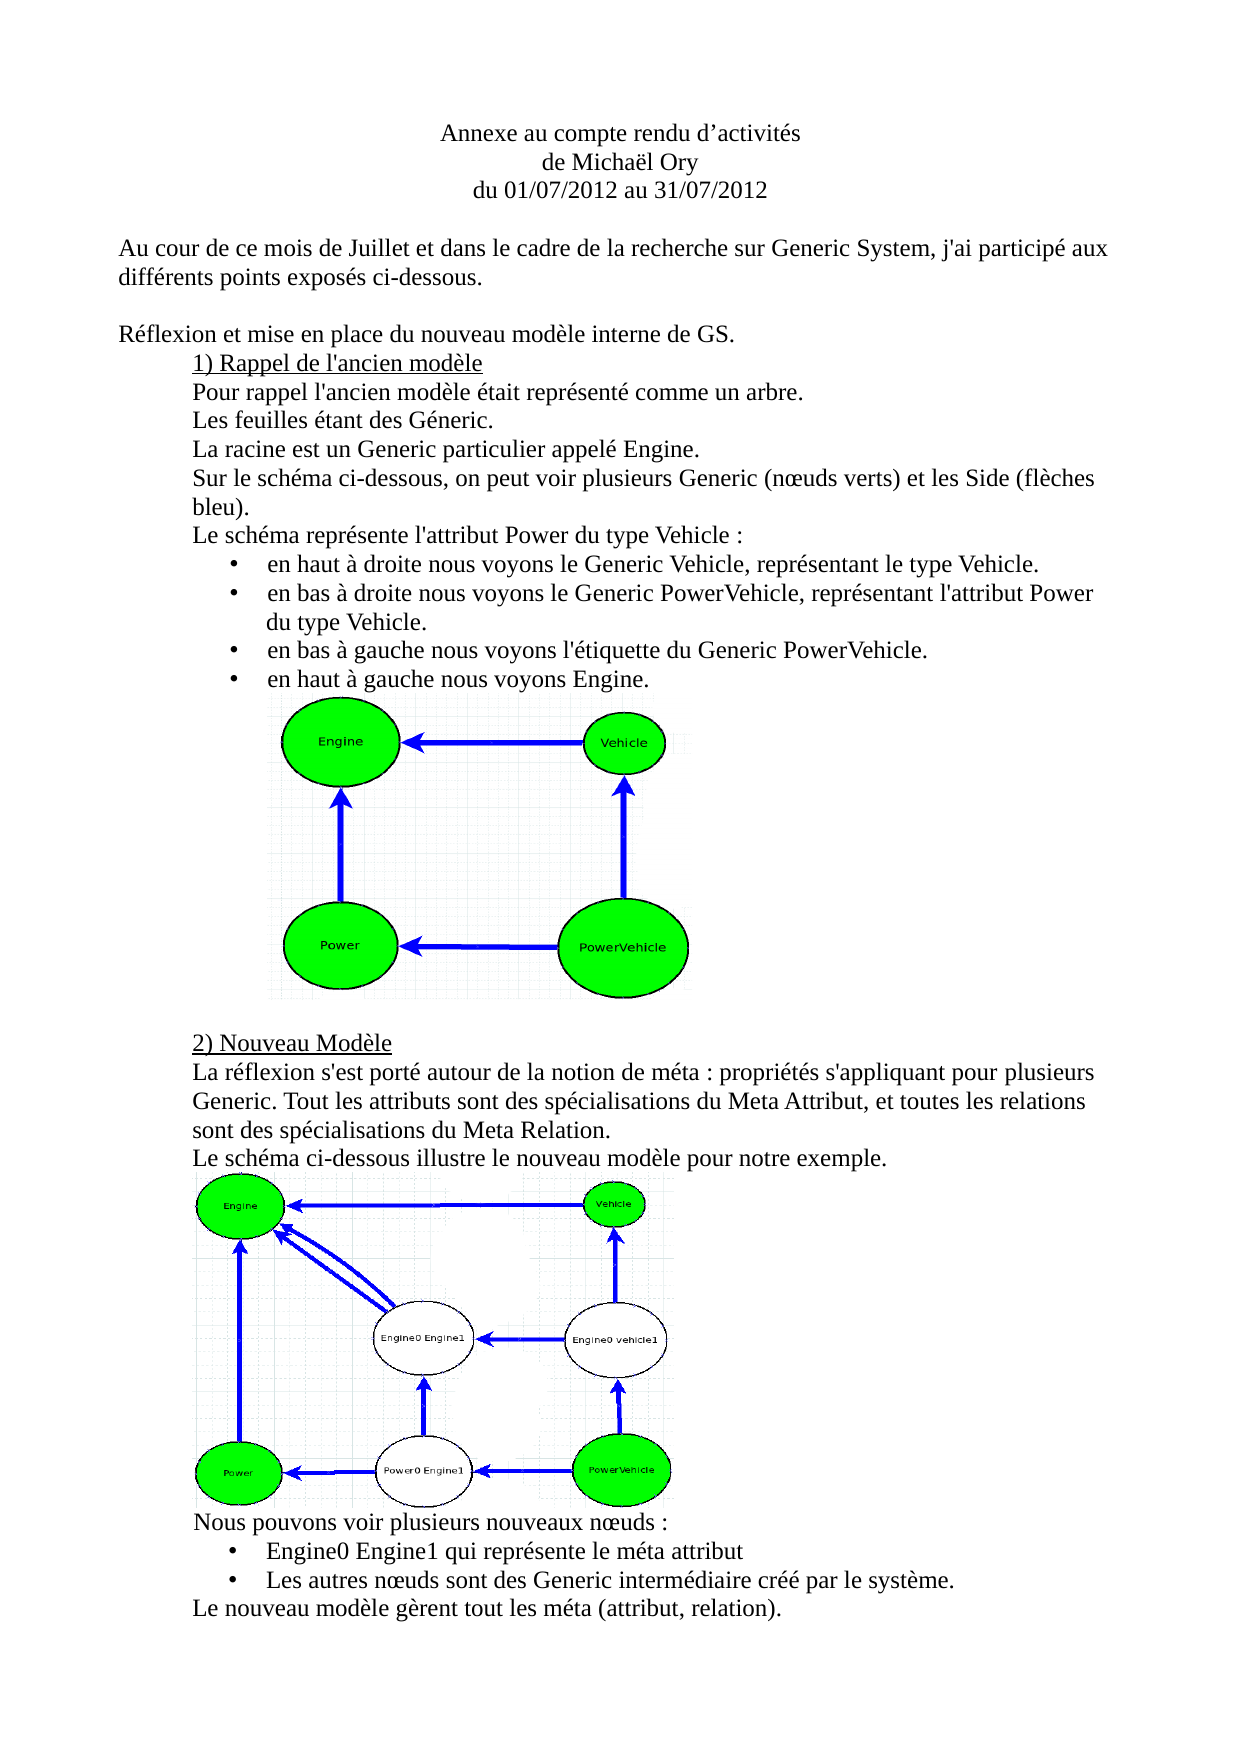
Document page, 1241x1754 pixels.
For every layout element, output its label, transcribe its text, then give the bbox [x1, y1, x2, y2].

text Annexe au compte rendu d’activités [118, 118, 1122, 147]
text du type Vehicle. [192, 607, 1122, 636]
picture [267, 693, 693, 1000]
list Les autres nœuds sont des Generic intermédiaire créé par le système. [228, 1565, 1122, 1593]
text Au cour de ce mois de Juillet et dans le cadre de la recherche sur Generic System, j'ai participé aux différents points exposés ci-dessous. [118, 233, 1122, 291]
text Réflexion et mise en place du nouveau modèle interne de GS. [118, 319, 1122, 348]
picture [192, 1172, 674, 1508]
list en bas à gauche nous voyons l'étiquette du Generic PowerVehicle. [229, 636, 1122, 664]
list Engine0 Engine1 qui représente le méta attribut [228, 1536, 1122, 1565]
text du 01/07/2012 au 31/07/2012 [118, 176, 1122, 204]
list en bas à droite nous voyons le Generic PowerVehicle, représentant l'attribut Power [229, 578, 1122, 607]
list en haut à droite nous voyons le Generic Vehicle, représentant le type Vehicle. [229, 549, 1122, 578]
list en haut à gauche nous voyons Engine. [229, 664, 1122, 693]
list Nous pouvons voir plusieurs nouveaux nœuds : [156, 1507, 1122, 1536]
list Le nouveau modèle gèrent tout les méta (attribut, relation). [192, 1593, 1122, 1622]
text La réflexion s'est porté autour de la notion de méta : propriétés s'appliquant pour plusieurs Generic. Tout les attributs sont des spécialisations du Meta Attribut, et toutes les relations sont des spécialisations du Meta Relation. [118, 1057, 1122, 1143]
text Les feuilles étant des Géneric. [192, 406, 1122, 434]
text Sur le schéma ci-dessous, on peut voir plusieurs Generic (nœuds verts) et les Side (flèches bleu). [192, 463, 1122, 521]
text 1) Rappel de l'ancien modèle [192, 348, 1122, 377]
text Le schéma ci-dessous illustre le nouveau modèle pour notre exemple. [118, 1143, 1122, 1172]
text 2) Nouveau Modèle [192, 1028, 1122, 1057]
text La racine est un Generic particulier appelé Engine. [192, 434, 1122, 463]
text Le schéma représente l'attribut Power du type Vehicle : [192, 521, 1122, 549]
text Pour rappel l'ancien modèle était représenté comme un arbre. [192, 377, 1122, 406]
text de Michaël Ory [118, 147, 1122, 176]
